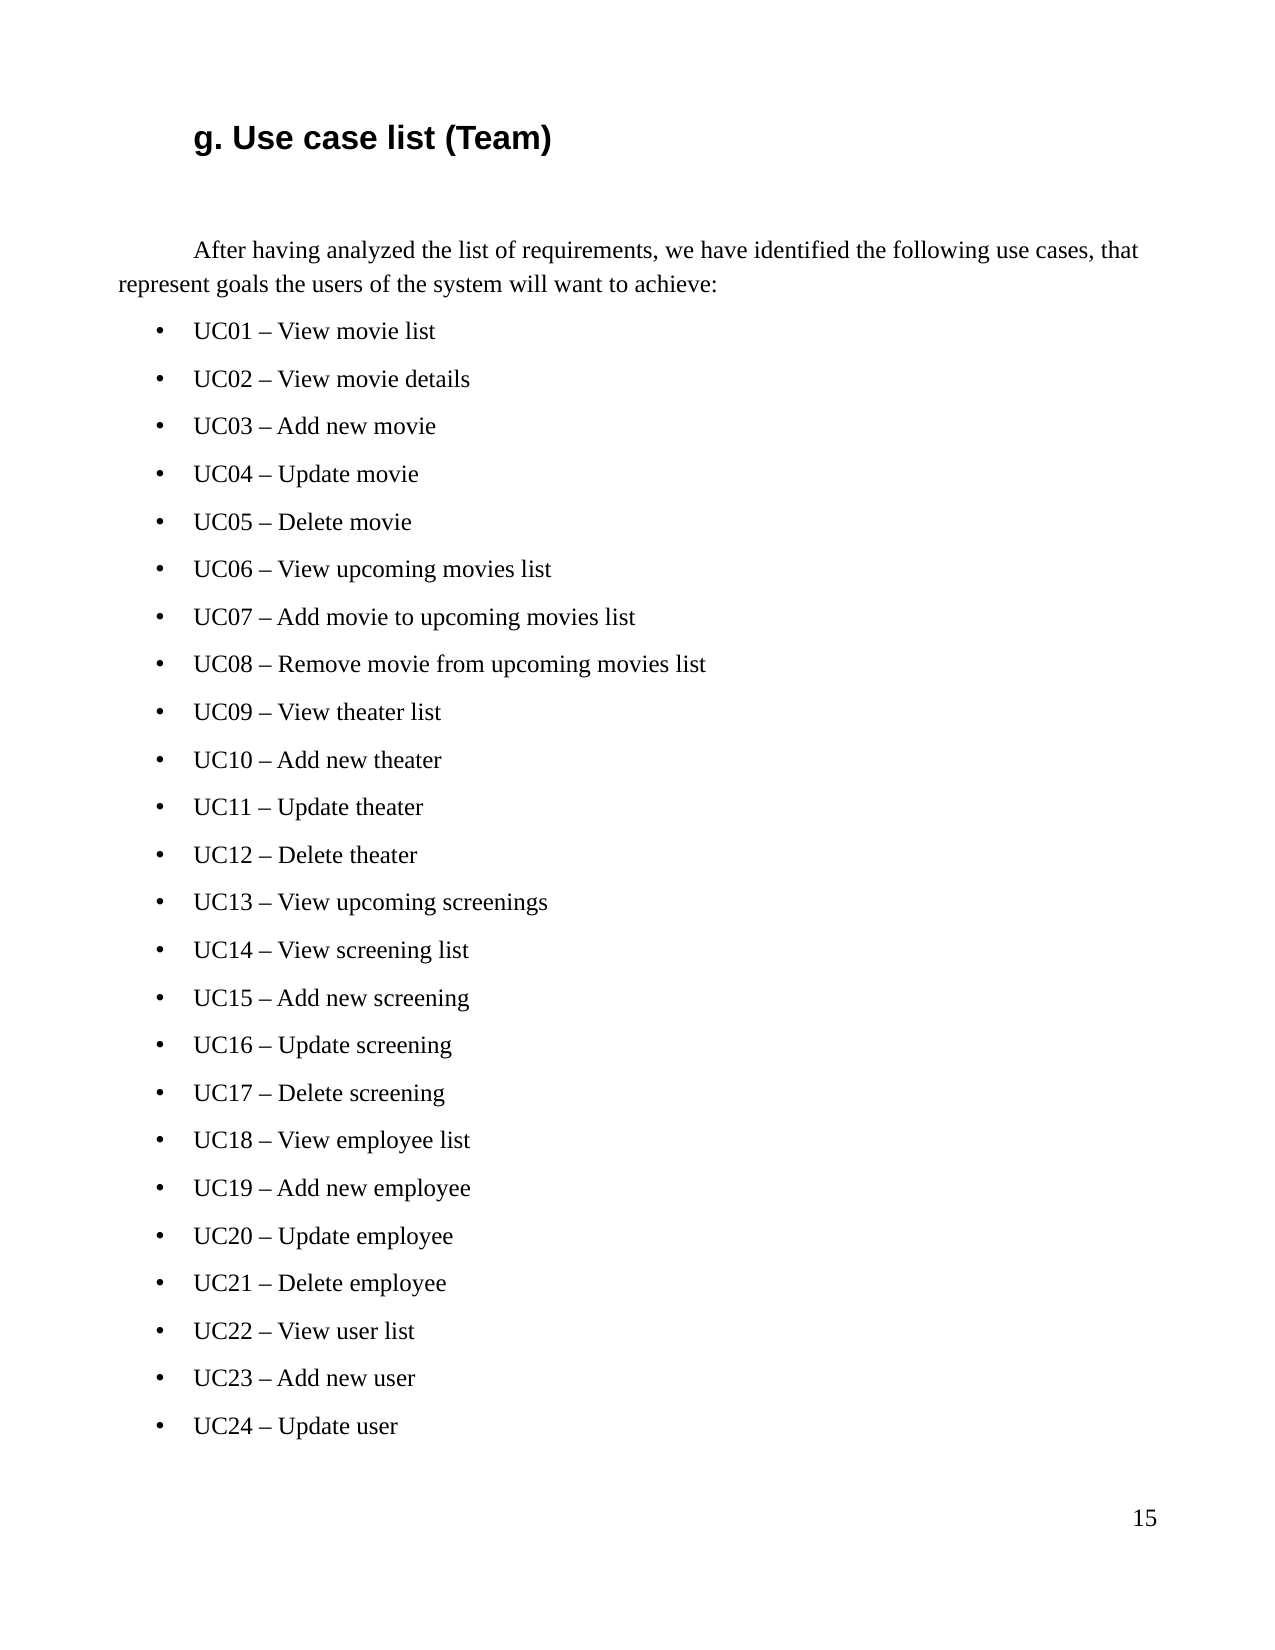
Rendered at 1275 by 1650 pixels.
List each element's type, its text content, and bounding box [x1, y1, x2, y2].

list UC02 – View movie details [156, 364, 1157, 393]
list UC11 – Update theater [156, 792, 1157, 821]
list UC14 – View screening list [156, 935, 1157, 964]
list UC03 – Add new movie [156, 411, 1157, 440]
list UC17 – Delete screening [156, 1078, 1157, 1107]
list UC13 – View upcoming screenings [156, 887, 1157, 916]
list UC19 – Add new employee [156, 1173, 1157, 1202]
list UC09 – View theater list [156, 697, 1157, 726]
list UC24 – Update user [156, 1411, 1157, 1440]
list UC08 – Remove movie from upcoming movies list [156, 649, 1157, 678]
list UC16 – Update screening [156, 1030, 1157, 1059]
subtitle g. Use case list (Team) [118, 118, 1157, 157]
list UC05 – Delete movie [156, 507, 1157, 535]
list UC15 – Add new screening [156, 983, 1157, 1011]
list UC12 – Delete theater [156, 840, 1157, 869]
list UC01 – View movie list [156, 316, 1157, 345]
list UC07 – Add movie to upcoming movies list [156, 602, 1157, 631]
text After having analyzed the list of requirements, we have identified the following use cases, that represent goals the users of the system will want to achieve: [118, 236, 1157, 297]
list UC18 – View employee list [156, 1126, 1157, 1154]
list UC22 – View user list [156, 1316, 1157, 1345]
list UC04 – Update movie [156, 459, 1157, 488]
list UC10 – Add new theater [156, 745, 1157, 773]
list UC20 – Update employee [156, 1221, 1157, 1249]
list UC23 – Add new user [156, 1363, 1157, 1392]
list UC06 – View upcoming movies list [156, 554, 1157, 583]
list UC21 – Delete employee [156, 1268, 1157, 1297]
